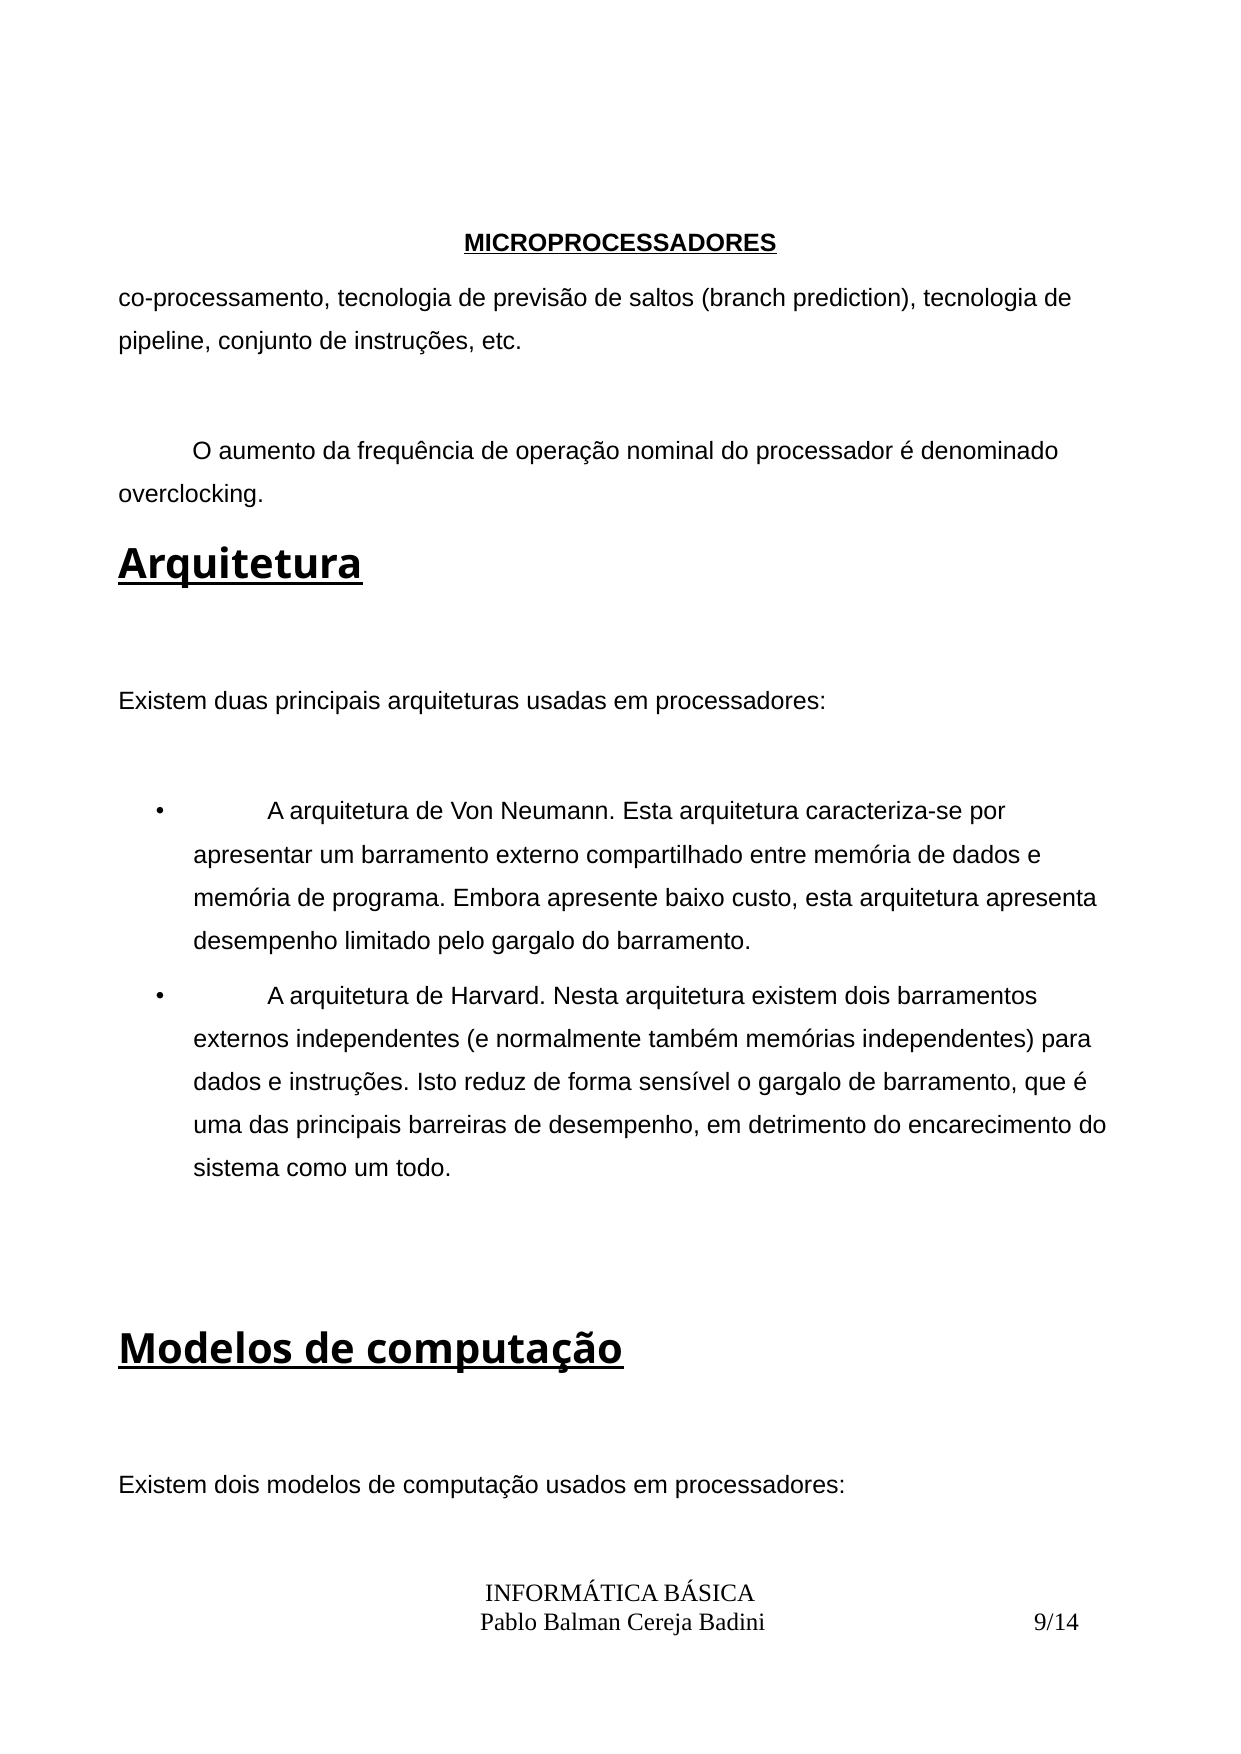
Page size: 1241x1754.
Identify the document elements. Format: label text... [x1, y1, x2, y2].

list A arquitetura de Von Neumann. Esta arquitetura caracteriza-se por apresentar um barramento externo compartilhado entre memória de dados e memória de programa. Embora apresente baixo custo, esta arquitetura apresenta desempenho limitado pelo gargalo do barramento. [156, 796, 1122, 954]
text Existem dois modelos de computação usados em processadores: [118, 1470, 1122, 1499]
text Existem duas principais arquiteturas usadas em processadores: [118, 686, 1122, 715]
text Modelos de computação [118, 1318, 1122, 1375]
text O aumento da frequência de operação nominal do processador é denominado overclocking. [118, 436, 1122, 508]
list A arquitetura de Harvard. Nesta arquitetura existem dois barramentos externos independentes (e normalmente também memórias independentes) para dados e instruções. Isto reduz de forma sensível o gargalo de barramento, que é uma das principais barreiras de desempenho, em detrimento do encarecimento do sistema como um todo. [156, 981, 1122, 1182]
text Arquitetura [118, 534, 1122, 591]
text MICROPROCESSADORES [118, 228, 1122, 257]
text co-processamento, tecnologia de previsão de saltos (branch prediction), tecnologia de pipeline, conjunto de instruções, etc. [118, 283, 1122, 355]
